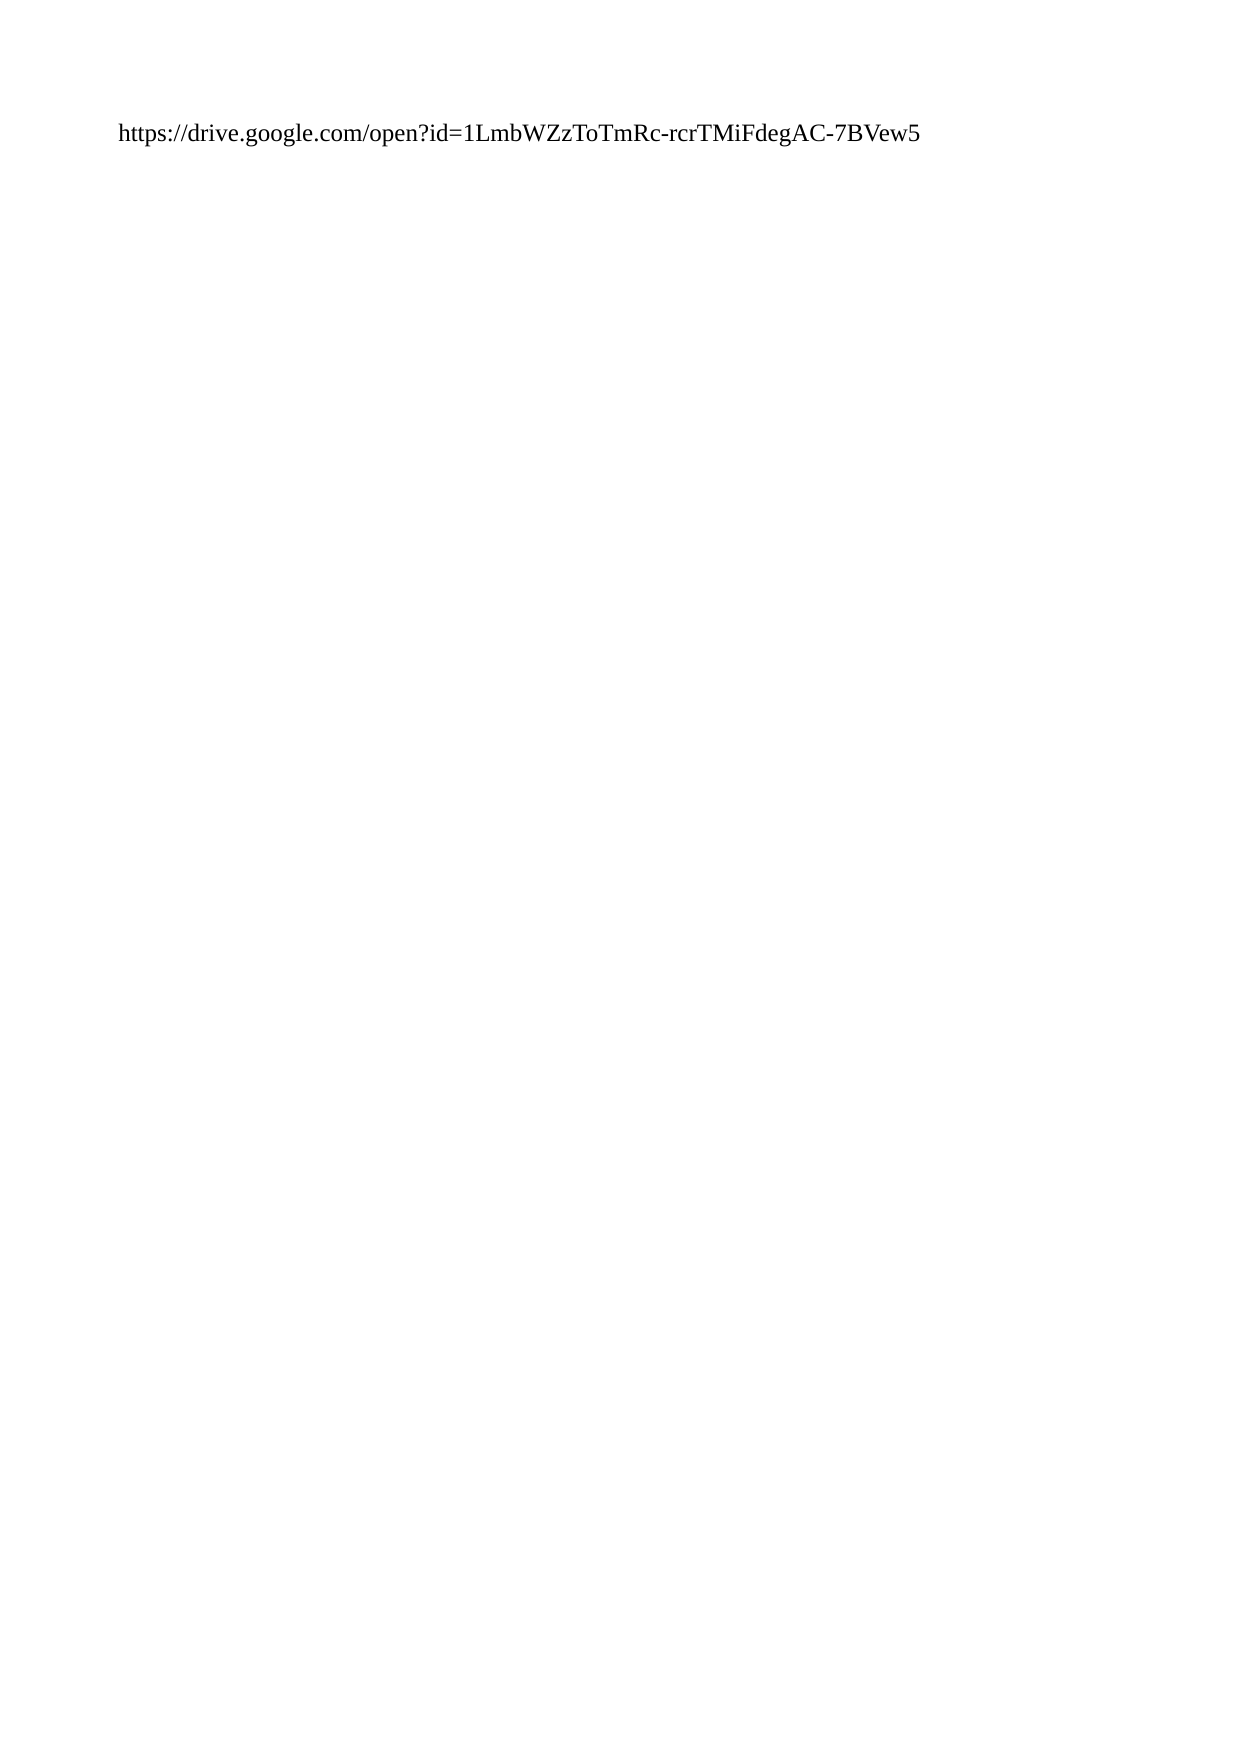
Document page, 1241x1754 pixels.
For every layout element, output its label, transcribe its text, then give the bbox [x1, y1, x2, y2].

text https://drive.google.com/open?id=1LmbWZzToTmRc-rcrTMiFdegAC-7BVew5 [118, 118, 1122, 147]
